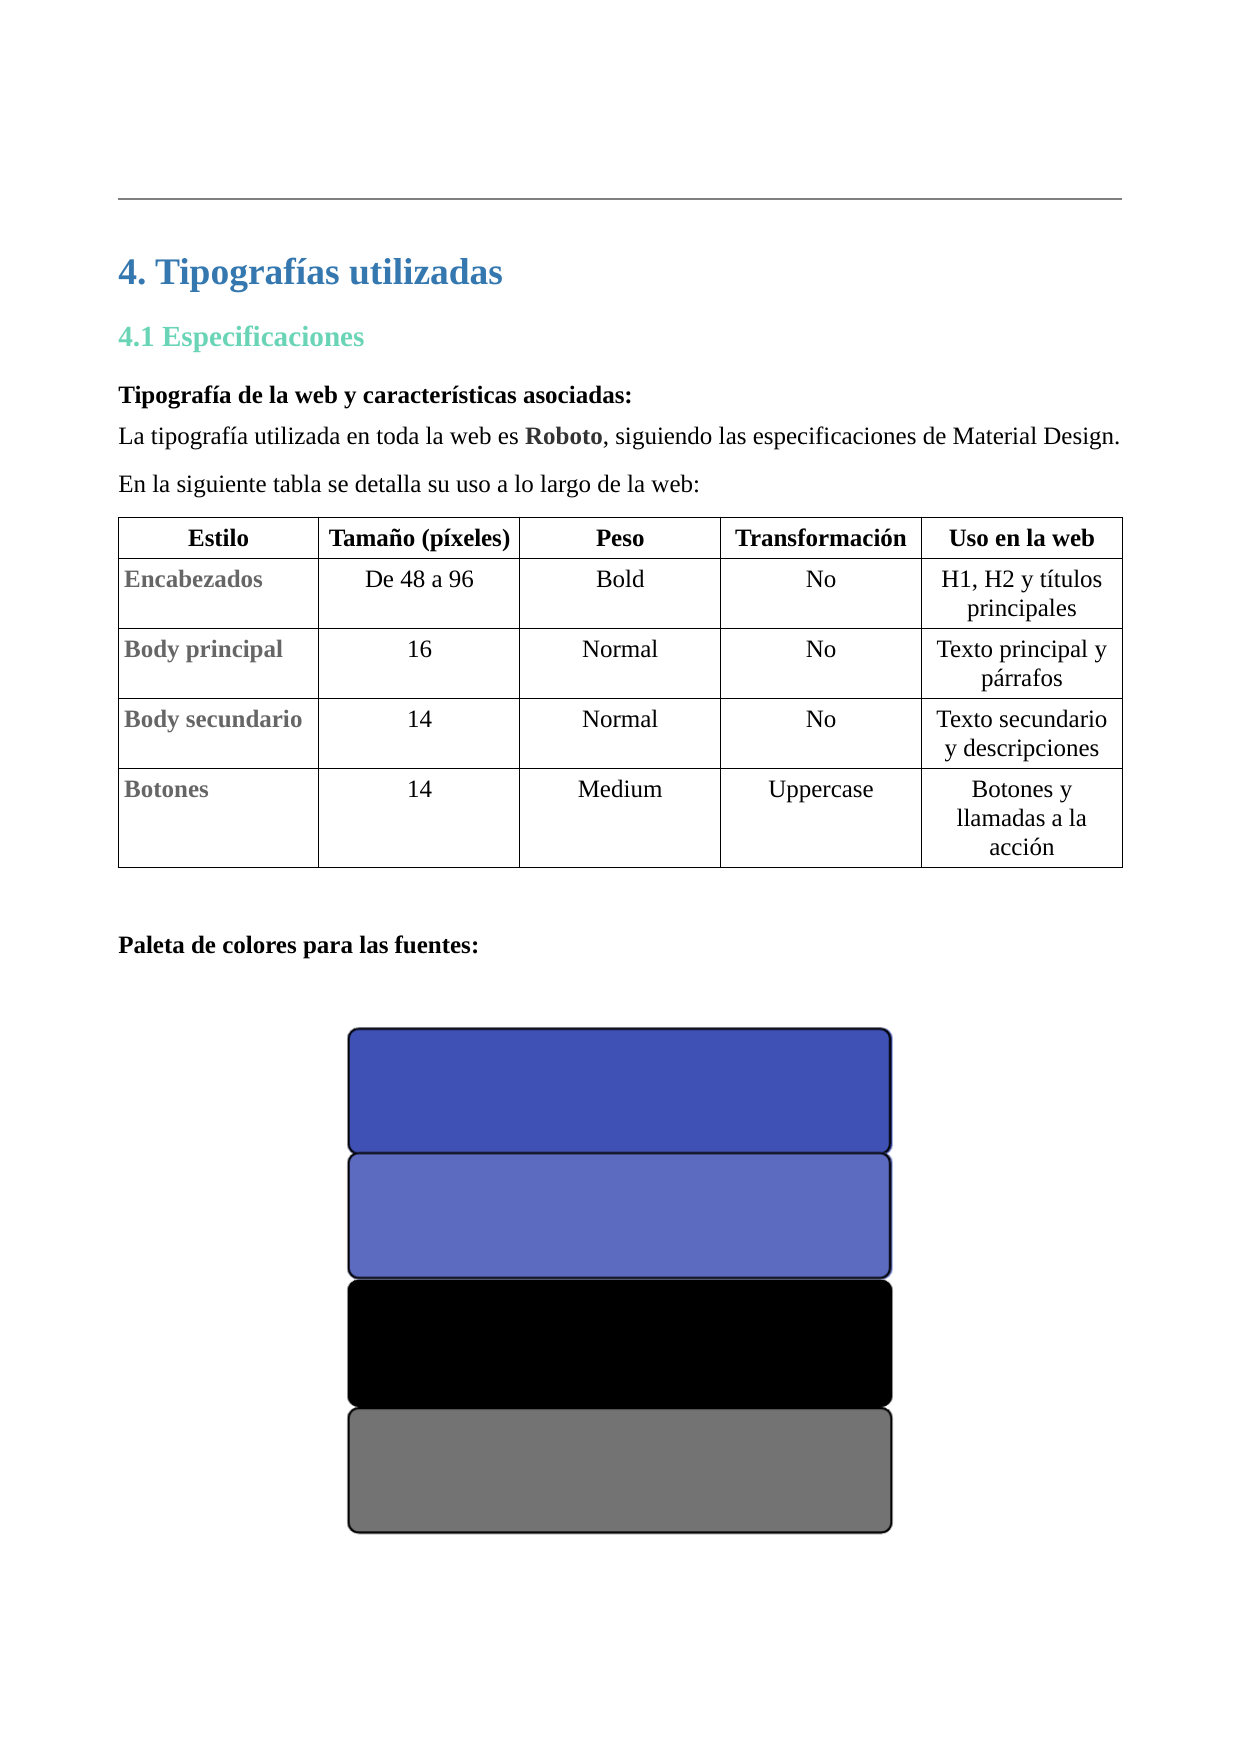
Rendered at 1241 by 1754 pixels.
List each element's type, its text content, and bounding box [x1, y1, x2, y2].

table_cell Body principal [119, 629, 318, 698]
table_cell Botones y llamadas a la acción [922, 769, 1122, 867]
table_cell Normal [520, 699, 720, 768]
table_cell 14 [319, 699, 519, 768]
table_cell Bold [520, 559, 720, 628]
table_cell 14 [319, 769, 519, 867]
table_cell No [721, 699, 921, 768]
table_cell H1, H2 y títulos principales [922, 559, 1122, 628]
subtitle 4. Tipografías utilizadas [118, 249, 1122, 292]
table_cell De 48 a 96 [319, 559, 519, 628]
subtitle 4.1 Especificaciones [118, 319, 1122, 353]
table_header Uso en la web [922, 518, 1122, 558]
table_cell No [721, 559, 921, 628]
table_cell Uppercase [721, 769, 921, 867]
table_cell Texto principal y párrafos [922, 629, 1122, 698]
table_cell No [721, 629, 921, 698]
subtitle Tipografía de la web y características asociadas: [118, 380, 1122, 409]
table_header Peso [520, 518, 720, 558]
table_cell Normal [520, 629, 720, 698]
table_header Tamaño (píxeles) [319, 518, 519, 558]
table_cell Encabezados [119, 559, 318, 628]
table_cell Medium [520, 769, 720, 867]
table_cell Botones [119, 769, 318, 867]
table_cell 16 [319, 629, 519, 698]
text La tipografía utilizada en toda la web es Roboto, siguiendo las especificaciones de Material Design. [118, 421, 1122, 450]
text En la siguiente tabla se detalla su uso a lo largo de la web: [118, 469, 1122, 498]
table_cell Body secundario [119, 699, 318, 768]
table_header Transformación [721, 518, 921, 558]
table_header Estilo [119, 518, 318, 558]
subtitle Paleta de colores para las fuentes: [118, 930, 1122, 958]
picture [338, 1022, 900, 1545]
table_cell Texto secundario y descripciones [922, 699, 1122, 768]
